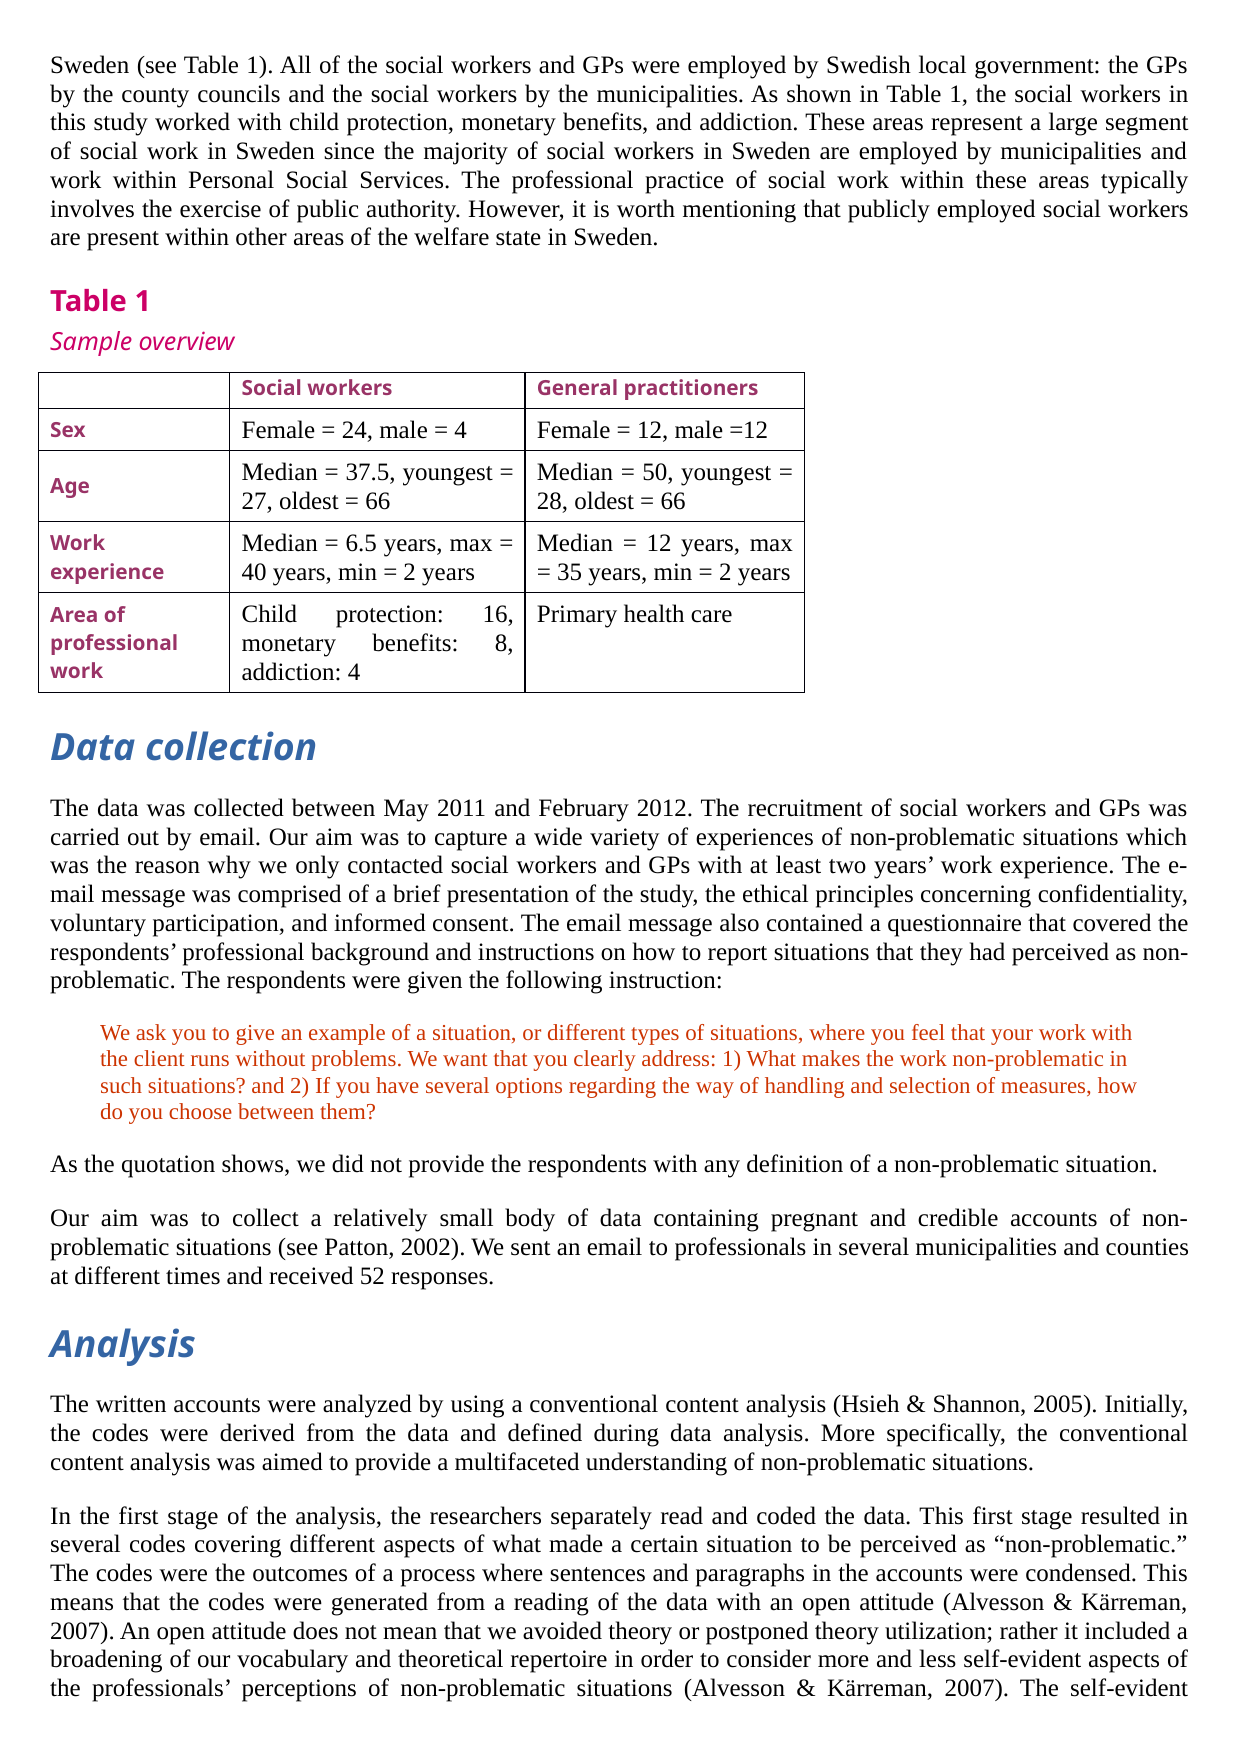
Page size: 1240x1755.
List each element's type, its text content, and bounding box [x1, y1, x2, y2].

table_header General practitioners [526, 373, 804, 408]
table_cell Median = 12 years, max = 35 years, min = 2 years [526, 522, 804, 592]
text Our aim was to collect a relatively small body of data containing pregnant and credible accounts of non-problematic situations (see Patton, 2002). We sent an email to professionals in several municipalities and counties at different times and received 52 responses. [50, 1203, 1189, 1289]
text Table 1 [50, 280, 1189, 320]
table_cell Work experience [39, 522, 229, 592]
table_cell Female = 12, male =12 [526, 409, 804, 450]
table_cell Area of professional work [39, 593, 229, 692]
table_cell Median = 6.5 years, max = 40 years, min = 2 years [230, 522, 524, 592]
text Sweden (see Table 1). All of the social workers and GPs were employed by Swedish local government: the GPs by the county councils and the social workers by the municipalities. As shown in Table 1, the social workers in this study worked with child protection, monetary benefits, and addiction. These areas represent a large segment of social work in Sweden since the majority of social workers in Sweden are employed by municipalities and work within Personal Social Services. The professional practice of social work within these areas typically involves the exercise of public authority. However, it is worth mentioning that publicly employed social workers are present within other areas of the welfare state in Sweden. [50, 50, 1189, 251]
table_header Social workers [230, 373, 524, 408]
table_cell Child protection: 16, monetary benefits: 8, addiction: 4 [230, 593, 524, 692]
text We ask you to give an example of a situation, or different types of situations, where you feel that your work with the client runs without problems. We want that you clearly address: 1) What makes the work non-problematic in such situations? and 2) If you have several options regarding the way of handling and selection of measures, how do you choose between them? [100, 1019, 1139, 1124]
table_cell Primary health care [526, 593, 804, 692]
table_cell Median = 50, youngest = 28, oldest = 66 [526, 451, 804, 521]
text The data was collected between May 2011 and February 2012. The recruitment of social workers and GPs was carried out by email. Our aim was to capture a wide variety of experiences of non-problematic situations which was the reason why we only contacted social workers and GPs with at least two years’ work experience. The e-mail message was comprised of a brief presentation of the study, the ethical principles concerning confidentiality, voluntary participation, and informed consent. The email message also contained a questionnaire that covered the respondents’ professional background and instructions on how to report situations that they had perceived as non-problematic. The respondents were given the following instruction: [50, 793, 1189, 994]
table_cell Age [39, 451, 229, 521]
table_header [39, 373, 229, 408]
table_cell Female = 24, male = 4 [230, 409, 524, 450]
subtitle Data collection [50, 730, 1189, 768]
table_cell Sex [39, 409, 229, 450]
text As the quotation shows, we did not provide the respondents with any definition of a non-problematic situation. [50, 1149, 1189, 1178]
subtitle Analysis [50, 1327, 1189, 1364]
table_cell Median = 37.5, youngest = 27, oldest = 66 [230, 451, 524, 521]
text In the first stage of the analysis, the researchers separately read and coded the data. This first stage resulted in several codes covering different aspects of what made a certain situation to be perceived as “non-problematic.” The codes were the outcomes of a process where sentences and paragraphs in the accounts were condensed. This means that the codes were generated from a reading of the data with an open attitude (Alvesson & Kärreman, 2007). An open attitude does not mean that we avoided theory or postponed theory utilization; rather it included a broadening of our vocabulary and theoretical repertoire in order to consider more and less self-evident aspects of the professionals’ perceptions of non-problematic situations (Alvesson & Kärreman, 2007). The self-evident [50, 1501, 1189, 1702]
text The written accounts were analyzed by using a conventional content analysis (Hsieh & Shannon, 2005). Initially, the codes were derived from the data and defined during data analysis. More specifically, the conventional content analysis was aimed to provide a multifaceted understanding of non-problematic situations. [50, 1389, 1189, 1476]
text Sample overview [50, 320, 1189, 358]
